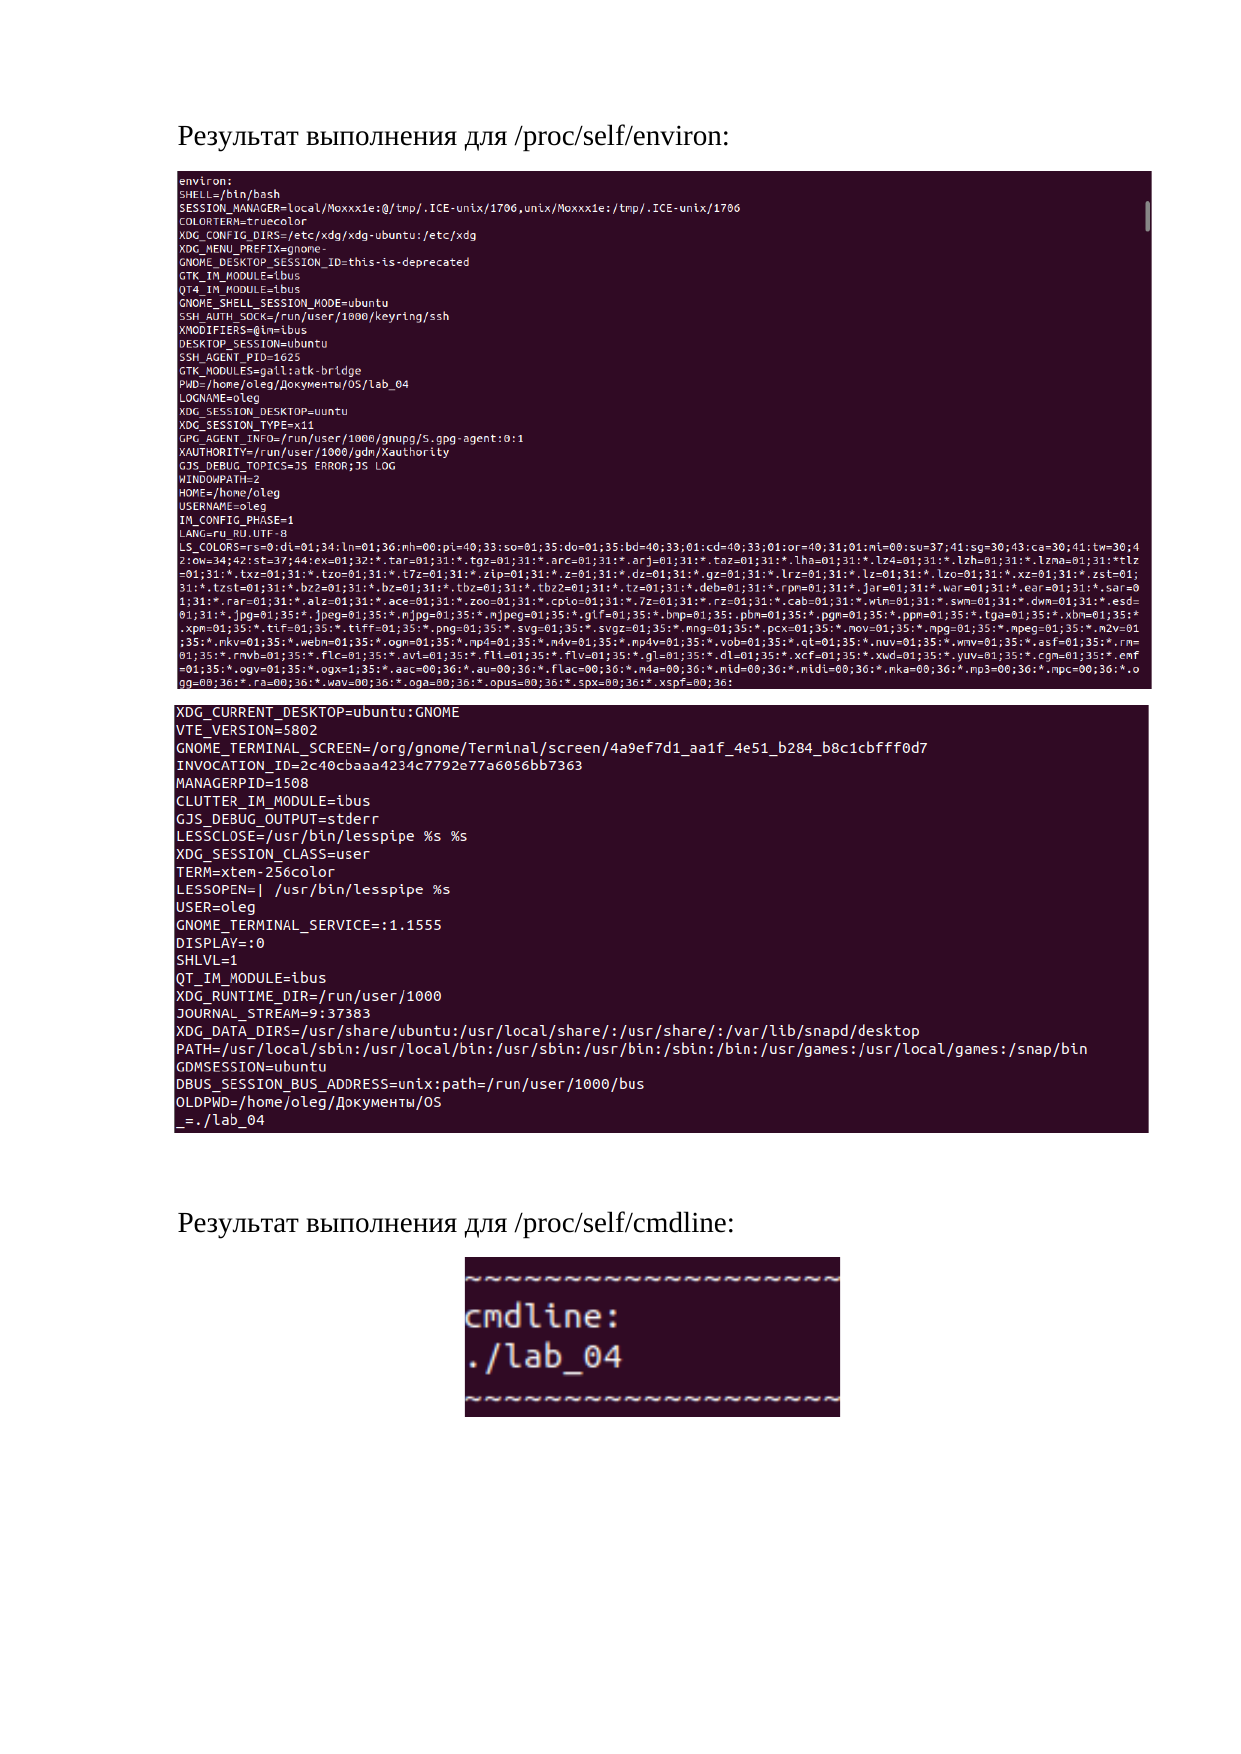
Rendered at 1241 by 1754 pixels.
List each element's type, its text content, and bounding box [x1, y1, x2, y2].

text Результат выполнения для /proc/self/environ: [177, 118, 1152, 152]
text Результат выполнения для /proc/self/cmdline: [177, 1205, 1152, 1238]
picture [174, 705, 1149, 1133]
picture [177, 171, 1152, 689]
picture [464, 1257, 841, 1417]
